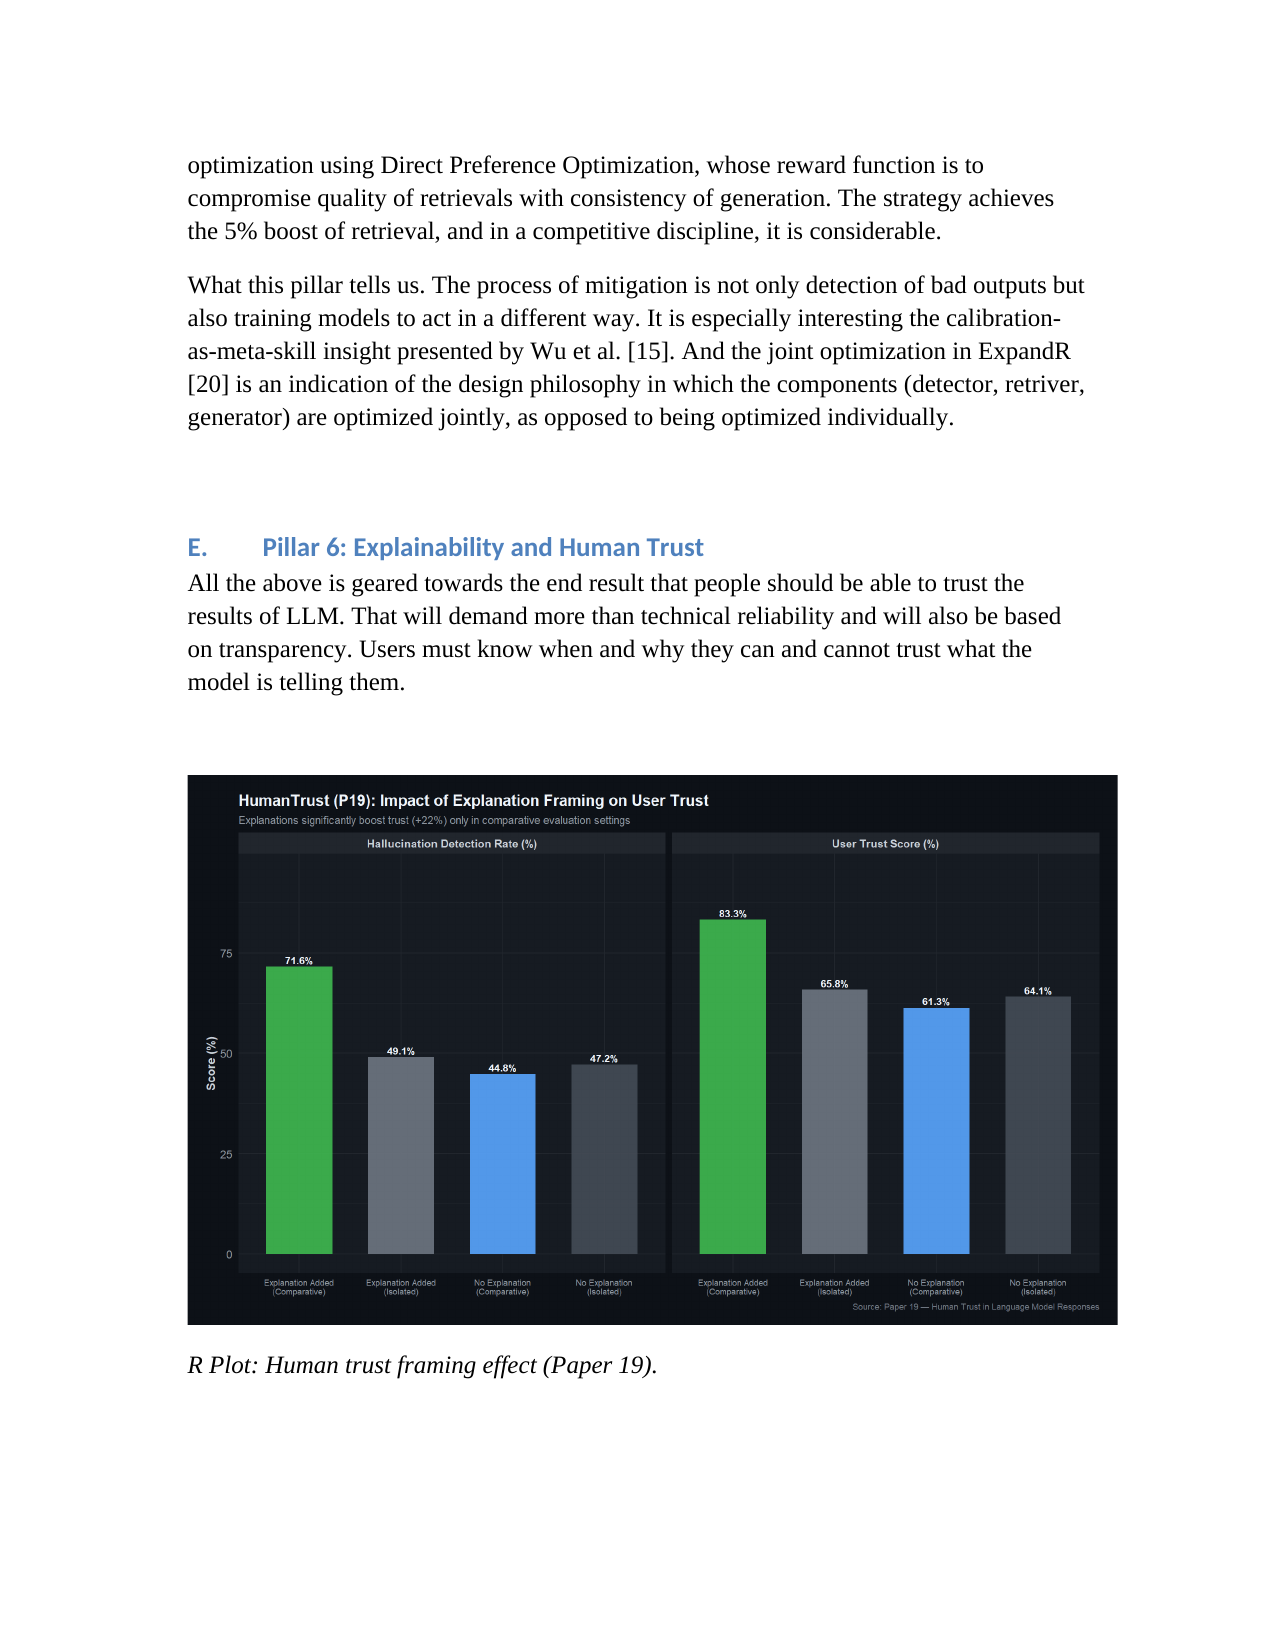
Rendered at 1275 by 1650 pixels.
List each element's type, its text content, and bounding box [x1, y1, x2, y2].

subtitle E. Pillar 6: Explainability and Human Trust [187, 531, 1087, 563]
text What this pillar tells us. The process of mitigation is not only detection of bad outputs but also training models to act in a different way. It is especially interesting the calibration-as-meta-skill insight presented by Wu et al. [15]. And the joint optimization in ExpandR [20] is an indication of the design philosophy in which the components (detector, retriver, generator) are optimized jointly, as opposed to being optimized individually. [187, 270, 1087, 431]
text optimization using Direct Preference Optimization, whose reward function is to compromise quality of retrievals with consistency of generation. The strategy achieves the 5% boost of retrieval, and in a competitive discipline, it is considerable. [187, 150, 1087, 245]
text R Plot: Human trust framing effect (Paper 19). [187, 1350, 1087, 1379]
text All the above is geared towards the end result that people should be able to trust the results of LLM. That will demand more than technical reliability and will also be based on transparency. Users must know when and why they can and cannot trust what the model is telling them. [187, 568, 1087, 696]
